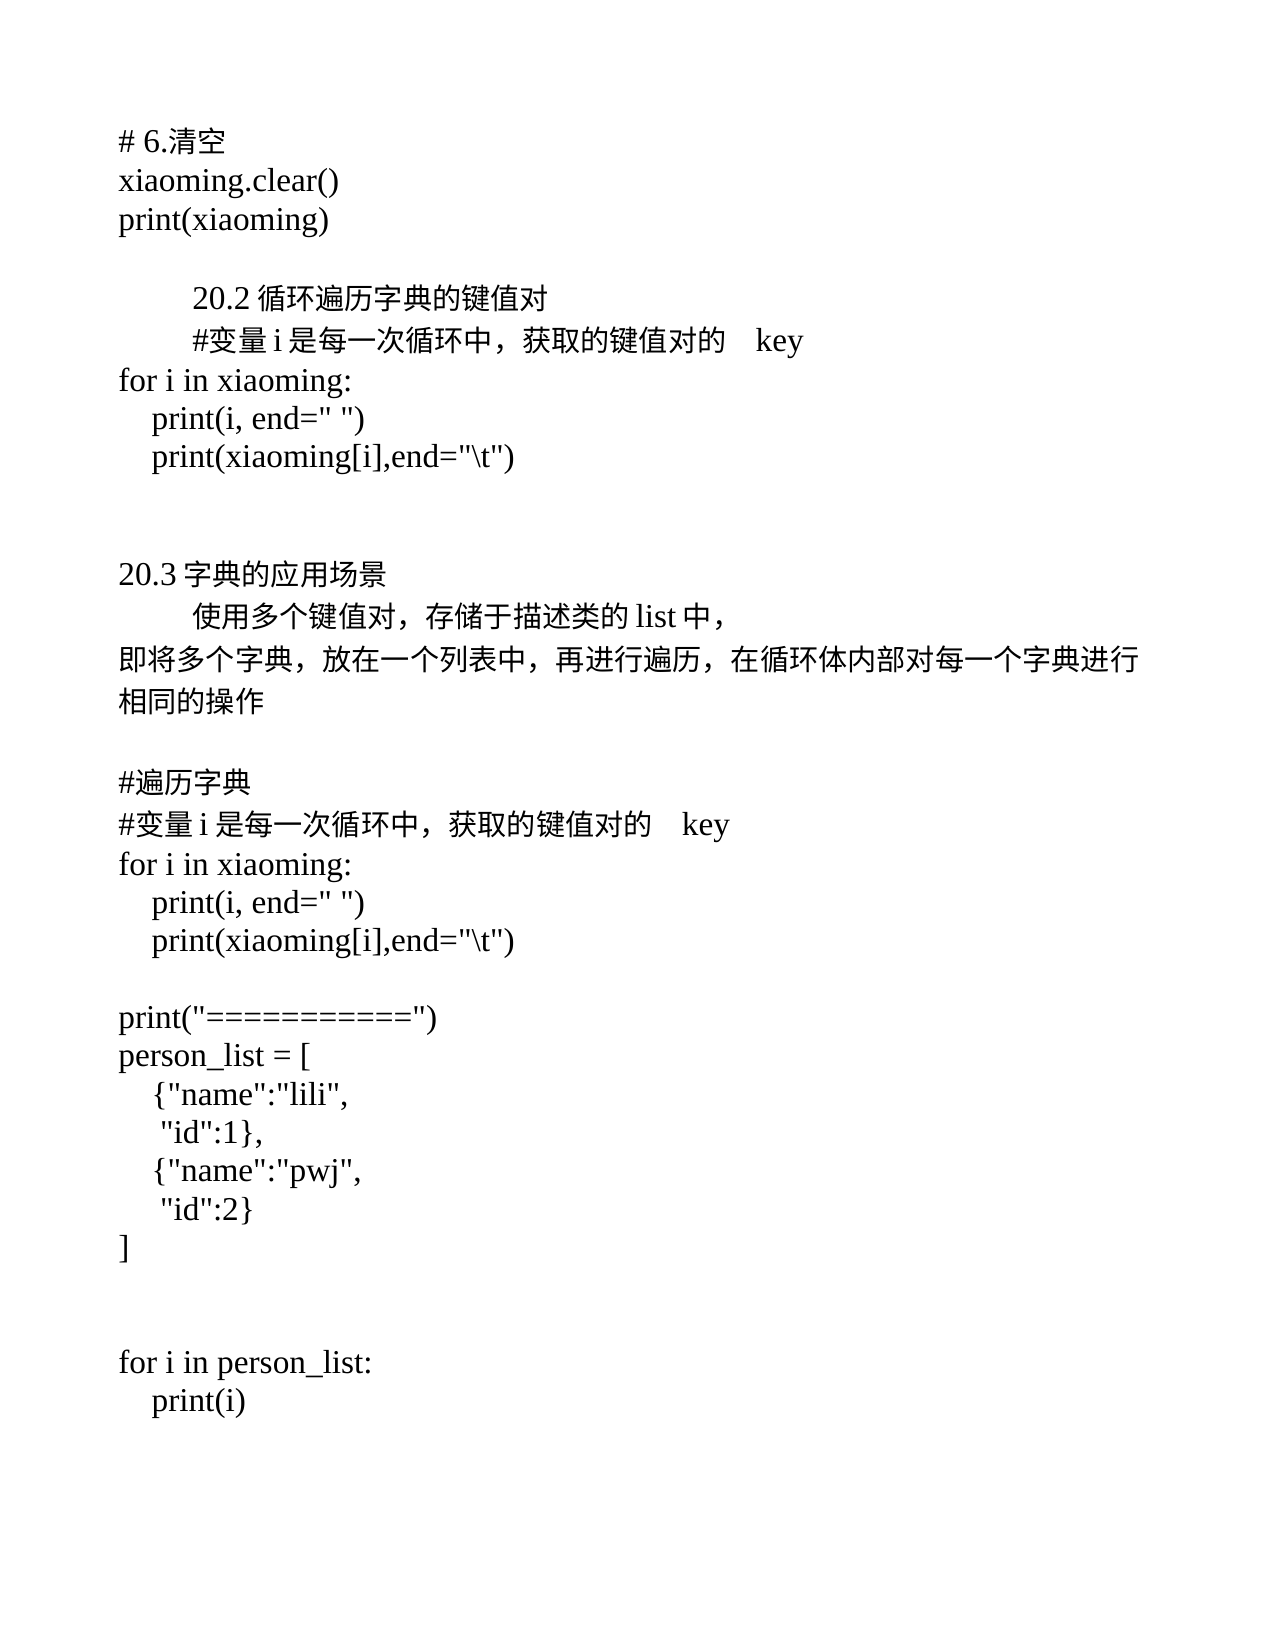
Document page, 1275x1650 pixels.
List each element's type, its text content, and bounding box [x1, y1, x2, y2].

text print(xiaoming[i],end="\t") [118, 437, 1157, 475]
text xiaoming.clear() [118, 160, 1157, 199]
text # 6.清空 [118, 118, 1157, 160]
text 即将多个字典，放在一个列表中，再进行遍历，在循环体内部对每一个字典进行相同的操作 [118, 636, 1157, 721]
text {"name":"lili", [118, 1074, 1157, 1112]
text for i in person_list: [118, 1342, 1157, 1380]
text print(i, end=" ") [118, 398, 1157, 437]
text print(i) [118, 1380, 1157, 1419]
text #遍历字典 [118, 759, 1157, 801]
text for i in xiaoming: [118, 360, 1157, 398]
text print(i, end=" ") [118, 882, 1157, 920]
text person_list = [ [118, 1035, 1157, 1074]
text #变量i是每一次循环中，获取的键值对的 key [118, 318, 1157, 360]
text for i in xiaoming: [118, 844, 1157, 882]
text print("===========") [118, 997, 1157, 1035]
text 20.3字典的应用场景 [118, 552, 1157, 594]
text 使用多个键值对，存储于描述类的list中， [118, 594, 1157, 636]
text 20.2循环遍历字典的键值对 [118, 275, 1157, 318]
text "id":2} [118, 1189, 1157, 1227]
text print(xiaoming[i],end="\t") [118, 920, 1157, 959]
text ] [118, 1227, 1157, 1265]
text print(xiaoming) [118, 199, 1157, 237]
text {"name":"pwj", [118, 1150, 1157, 1189]
text "id":1}, [118, 1112, 1157, 1150]
text #变量i是每一次循环中，获取的键值对的 key [118, 801, 1157, 844]
